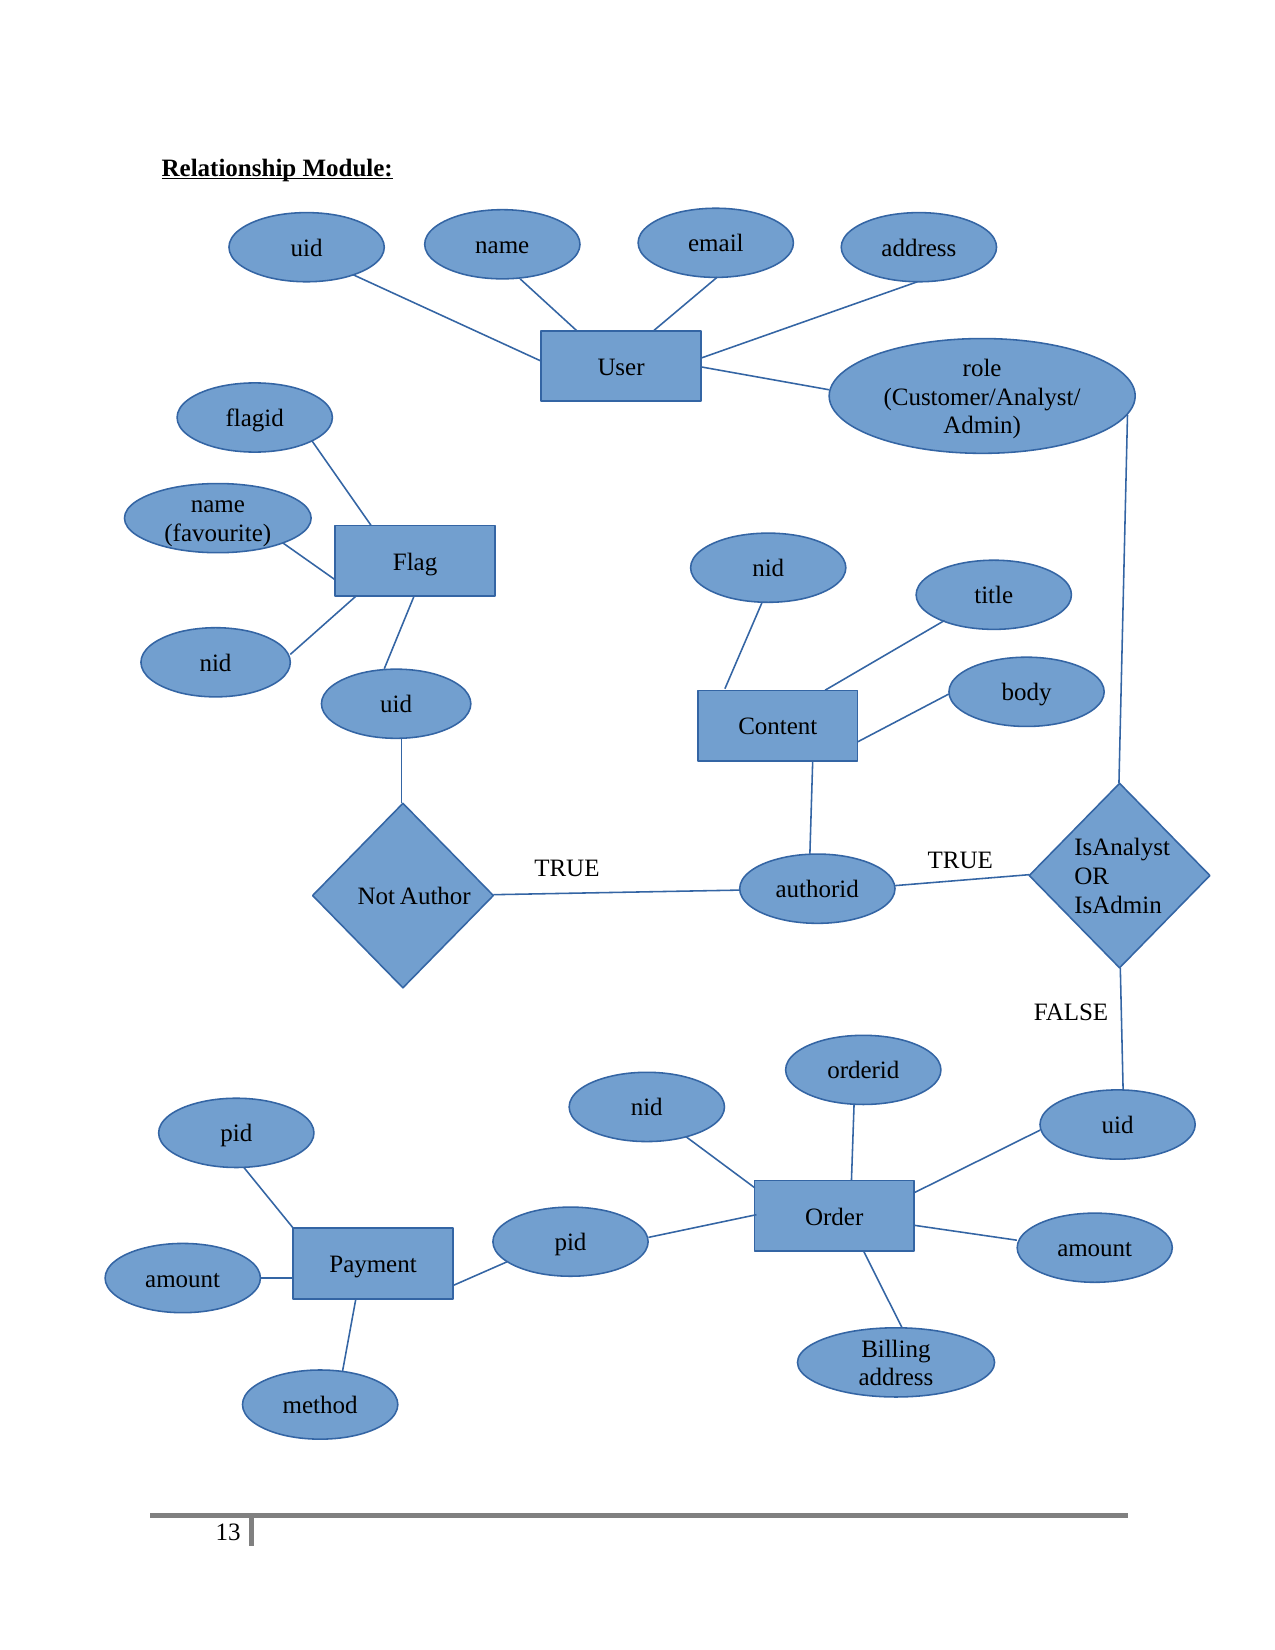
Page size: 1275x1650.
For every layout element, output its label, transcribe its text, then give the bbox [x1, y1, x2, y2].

text Relationship Module: [161, 153, 1117, 182]
